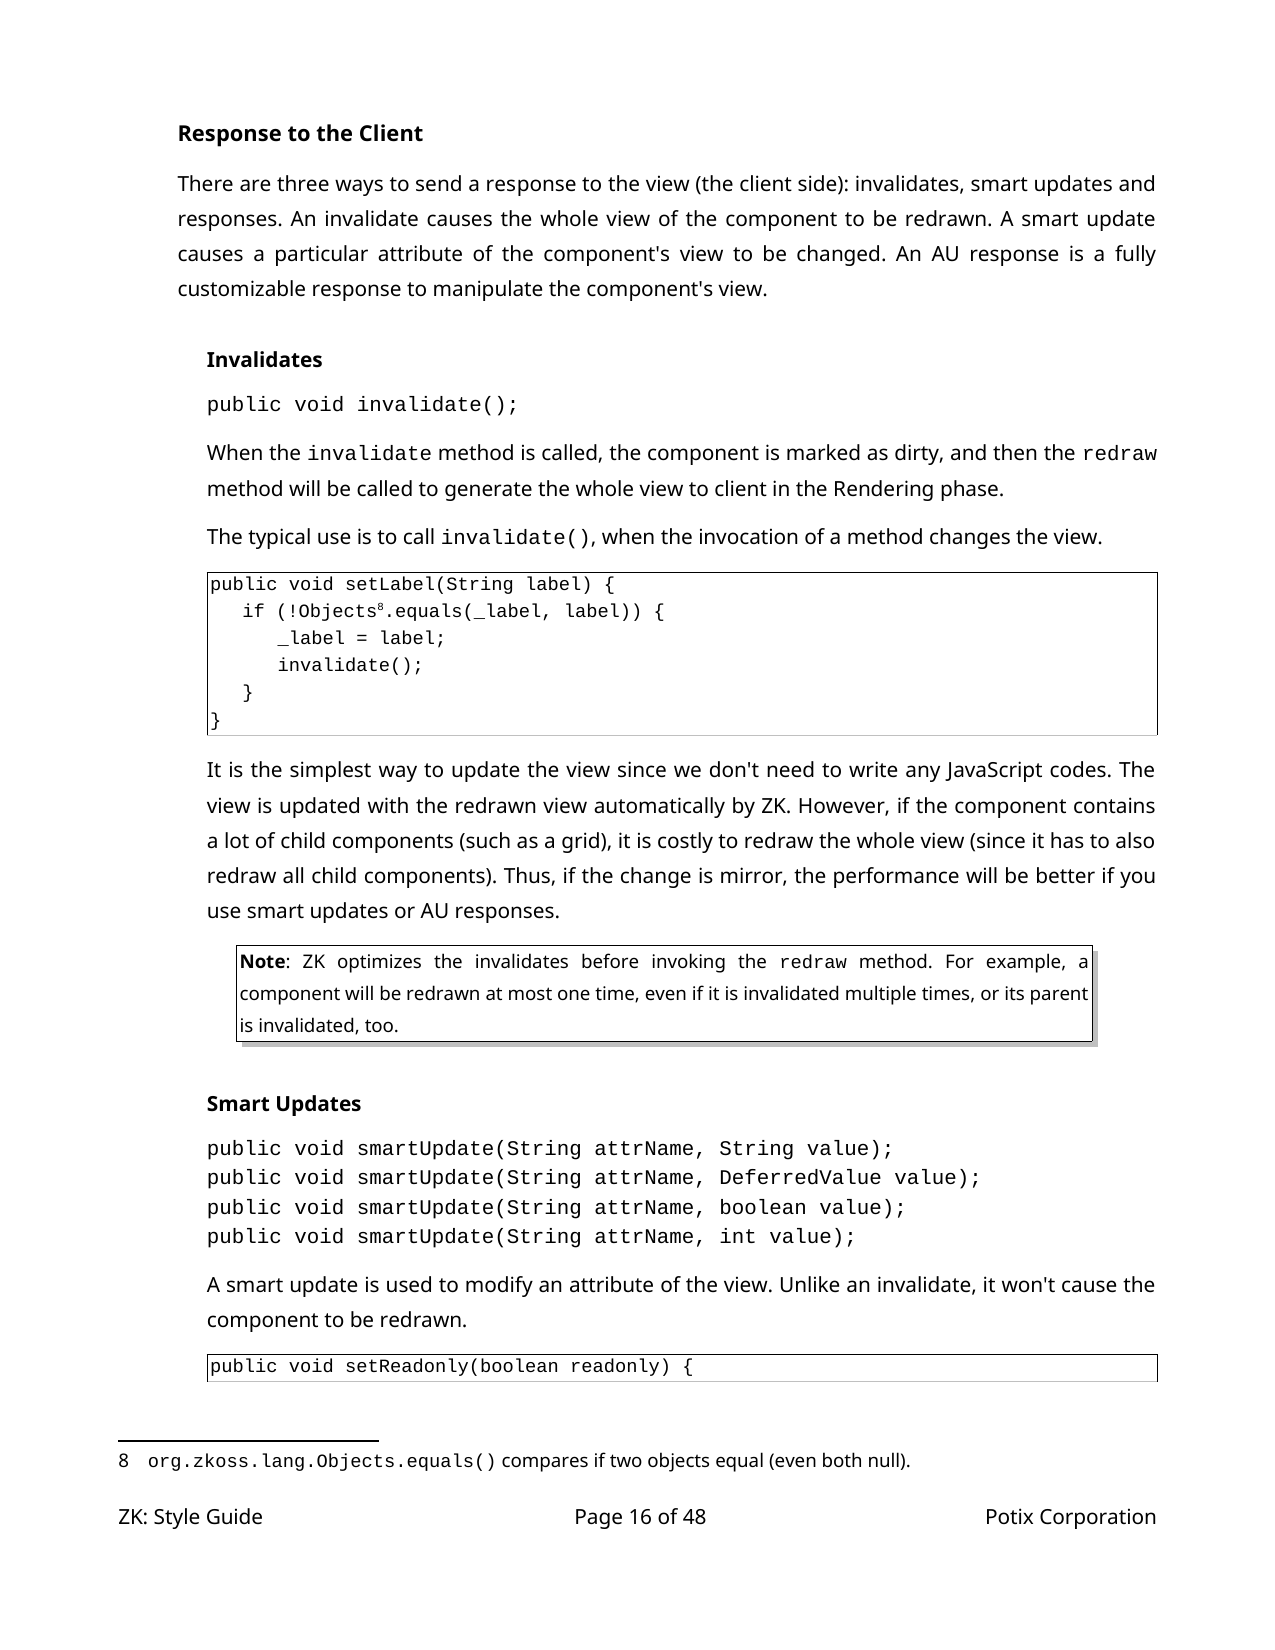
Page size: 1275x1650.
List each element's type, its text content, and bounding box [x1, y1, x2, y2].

text The typical use is to call invalidate(), when the invocation of a method changes the view. [207, 522, 1157, 551]
subtitle Invalidates [207, 345, 1157, 373]
text } [208, 680, 1157, 705]
text org.zkoss.lang.Objects.equals() compares if two objects equal (even both null). [118, 1447, 1157, 1473]
text public void setLabel(String label) { [208, 573, 1157, 596]
text public void invalidate(); [207, 394, 1157, 417]
text It is the simplest way to update the view since we don't need to write any JavaScript codes. The view is updated with the redrawn view automatically by ZK. However, if the component contains a lot of child components (such as a grid), it is costly to redraw the whole view (since it has to also redraw all child components). Thus, if the change is mirror, the performance will be better if you use smart updates or AU responses. [207, 756, 1157, 924]
text public void smartUpdate(String attrName, String value); public void smartUpdate(String attrName, DeferredValue value); public void smartUpdate(String attrName, boolean value); public void smartUpdate(String attrName, int value); [207, 1138, 1157, 1250]
text There are three ways to send a response to the view (the client side): invalidates, smart updates and responses. An invalidate causes the whole view of the component to be redrawn. A smart update causes a particular attribute of the component's view to be changed. An AU response is a fully customizable response to manipulate the component's view. [177, 169, 1157, 303]
text Note: ZK optimizes the invalidates before invoking the redraw method. For example, a component will be redrawn at most one time, even if it is invalidated multiple times, or its parent is invalidated, too. [237, 946, 1092, 1041]
text } [208, 708, 1157, 735]
text invalidate(); [208, 653, 1157, 677]
text A smart update is used to modify an attribute of the view. Unlike an invalidate, it won't cause the component to be redrawn. [207, 1270, 1157, 1334]
subtitle Smart Updates [207, 1089, 1157, 1117]
text _label = label; [208, 626, 1157, 650]
text if (!Objects.equals(_label, label)) { [208, 599, 1157, 623]
text public void setReadonly(boolean readonly) { [208, 1355, 1157, 1381]
text When the invalidate method is called, the component is marked as dirty, and then the redraw method will be called to generate the whole view to client in the Rendering phase. [207, 438, 1157, 502]
subtitle Response to the Client [177, 118, 1157, 148]
